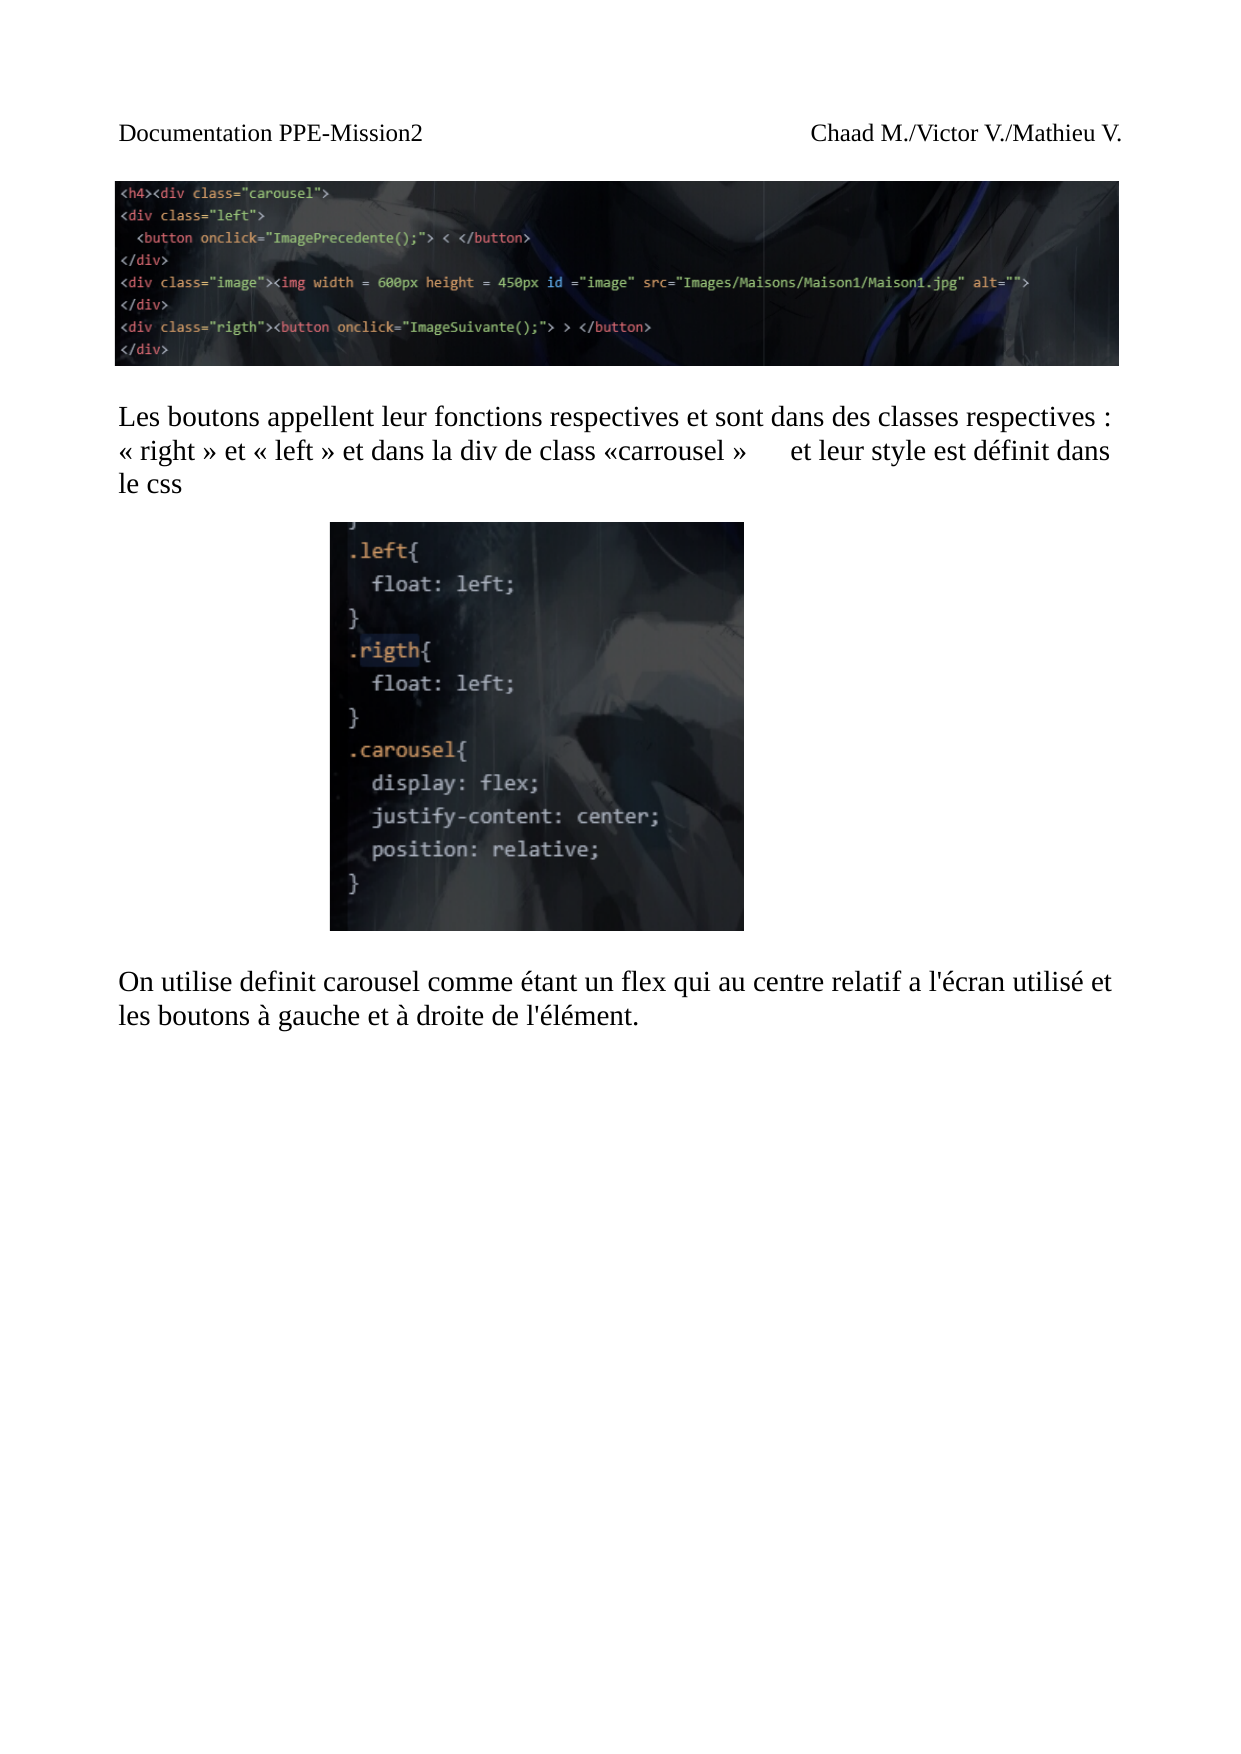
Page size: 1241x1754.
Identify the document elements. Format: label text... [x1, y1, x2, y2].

text On utilise definit carousel comme étant un flex qui au centre relatif a l'écran utilisé et les boutons à gauche et à droite de l'élément. [118, 964, 1122, 1031]
text Les boutons appellent leur fonctions respectives et sont dans des classes respectives : « right » et « left » et dans la div de class «carrousel » et leur style est définit dans le css [118, 399, 1122, 500]
